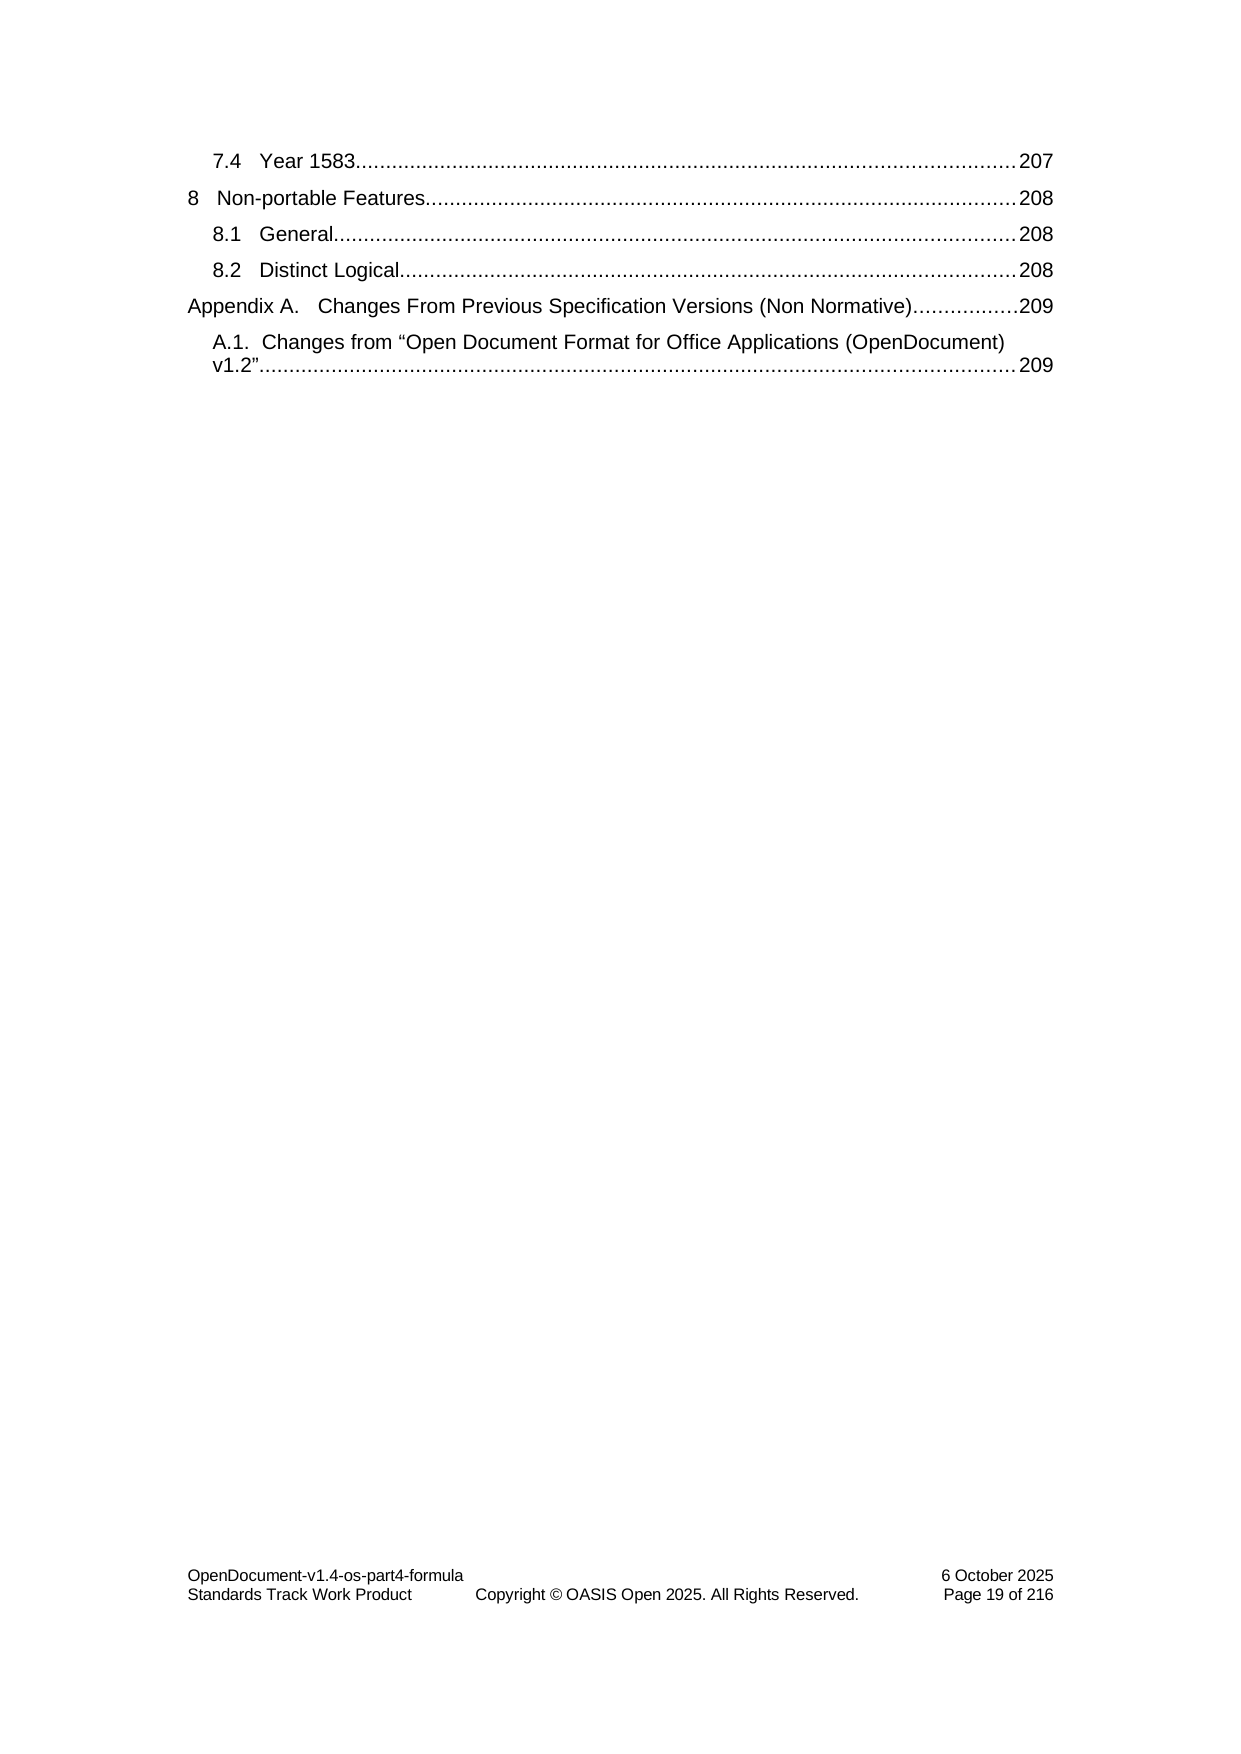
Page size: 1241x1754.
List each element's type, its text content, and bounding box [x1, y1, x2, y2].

text 7.4 Year 1583 207 [212, 150, 1053, 173]
text A.1. Changes from “Open Document Format for Office Applications (OpenDocument) v1.2” 209 [212, 330, 1053, 377]
text 8 Non-portable Features 208 [187, 186, 1053, 209]
text Appendix A. Changes From Previous Specification Versions (Non Normative) 209 [187, 294, 1053, 318]
text 8.2 Distinct Logical 208 [212, 258, 1053, 282]
text 8.1 General 208 [212, 222, 1053, 246]
